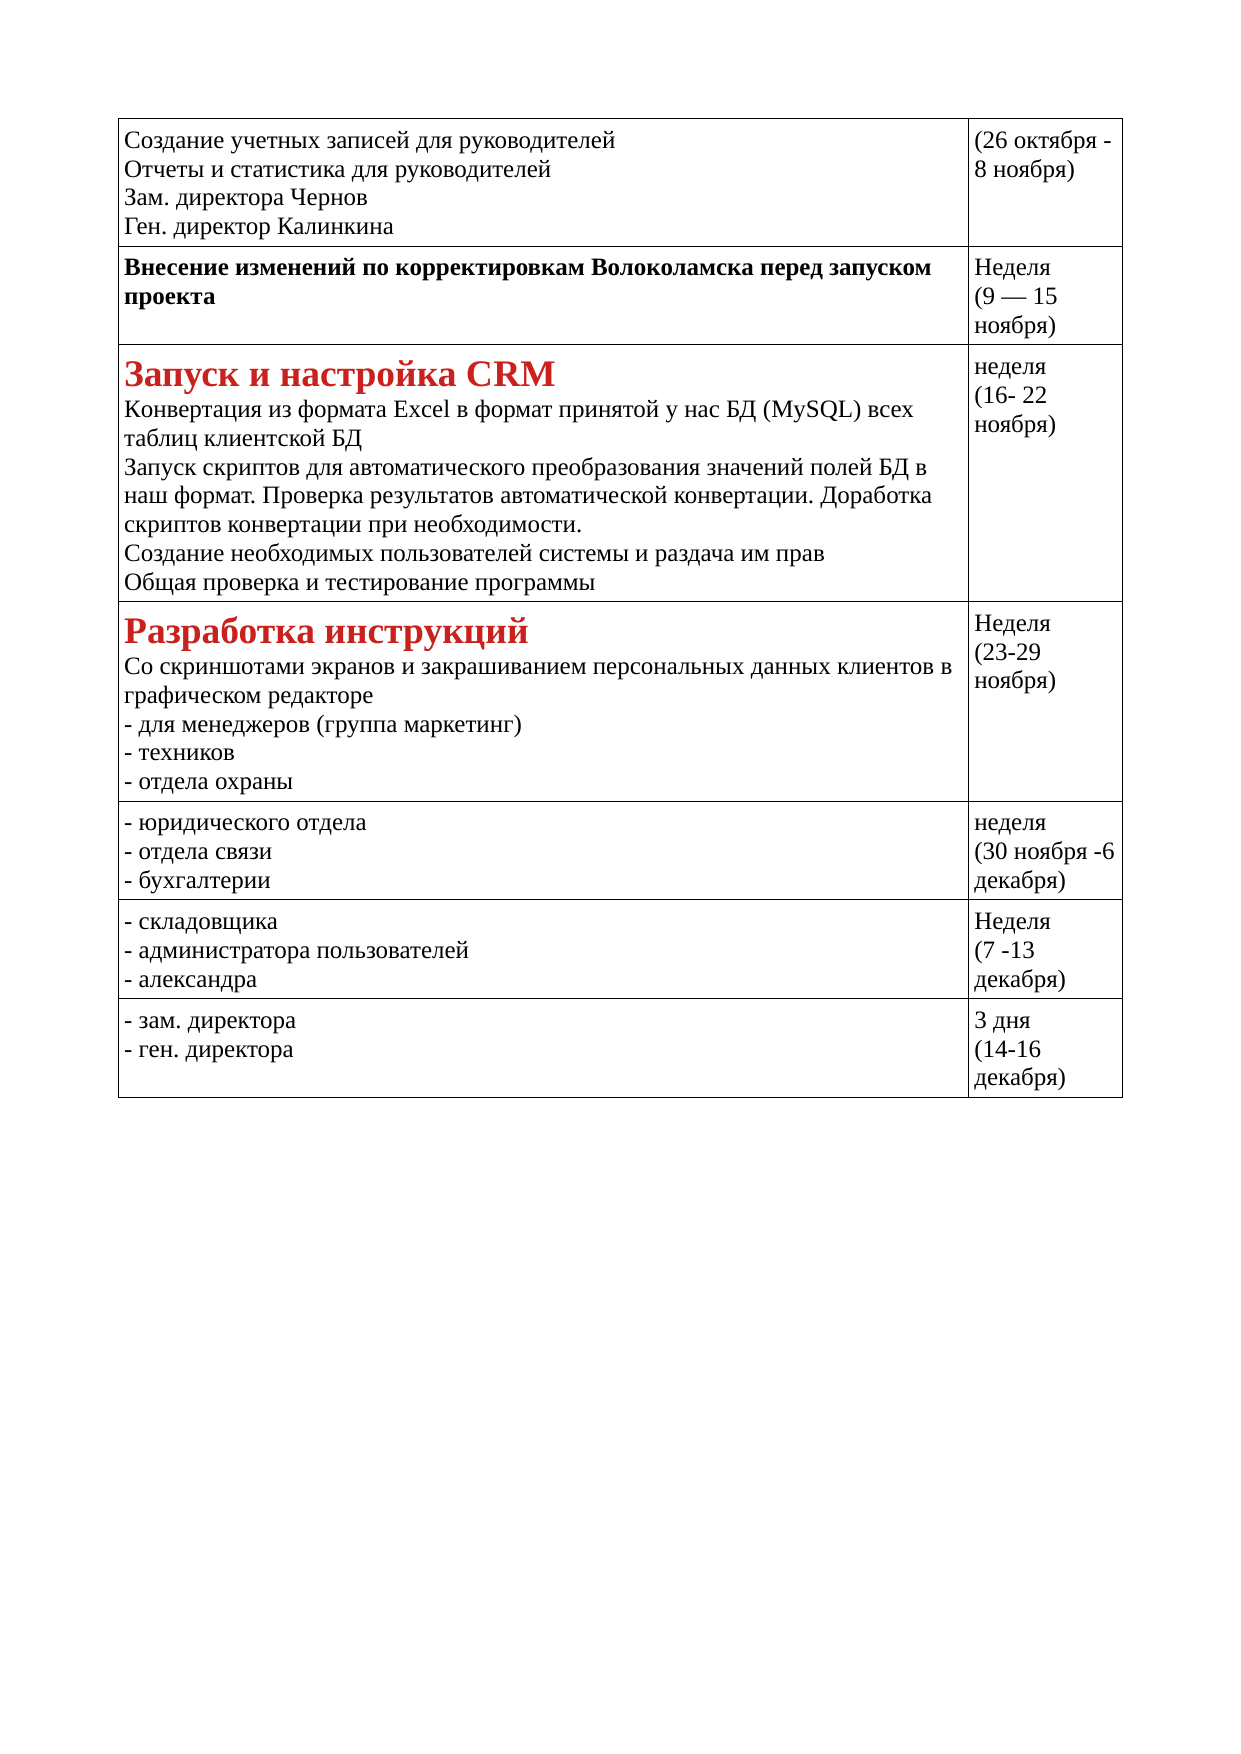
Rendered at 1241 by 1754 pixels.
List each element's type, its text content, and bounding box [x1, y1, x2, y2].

table_cell Разработка инструкций Со скриншотами экранов и закрашиванием персональных данных клиентов в графическом редакторе - для менеджеров (группа маркетинг) - техников - отдела охраны [119, 602, 968, 801]
table_cell неделя (30 ноября -6 декабря) [969, 802, 1122, 899]
table_cell Неделя (23-29 ноября) [969, 602, 1122, 801]
table_cell Создание учетных записей для руководителей Отчеты и статистика для руководителей Зам. директора Чернов Ген. директор Калинкина [119, 119, 968, 246]
table_cell Внесение изменений по корректировкам Волоколамска перед запуском проекта [119, 247, 968, 344]
table_cell - складовщика - администратора пользователей - александра [119, 900, 968, 998]
table_cell Неделя (7 -13 декабря) [969, 900, 1122, 998]
table_cell неделя (16- 22 ноября) [969, 345, 1122, 601]
table_cell - юридического отдела - отдела связи - бухгалтерии [119, 802, 968, 899]
table_cell 3 дня (14-16 декабря) [969, 999, 1122, 1097]
table_cell Запуск и настройка СRM Конвертация из формата Excel в формат принятой у нас БД (MySQL) всех таблиц клиентской БД Запуск скриптов для автоматического преобразования значений полей БД в наш формат. Проверка результатов автоматической конвертации. Доработка скриптов конвертации при необходимости. Создание необходимых пользователей системы и раздача им прав Общая проверка и тестирование программы [119, 345, 968, 601]
table_cell Неделя (9 — 15 ноября) [969, 247, 1122, 344]
table_cell - зам. директора - ген. директора [119, 999, 968, 1097]
table_cell (26 октября - 8 ноября) [969, 119, 1122, 246]
